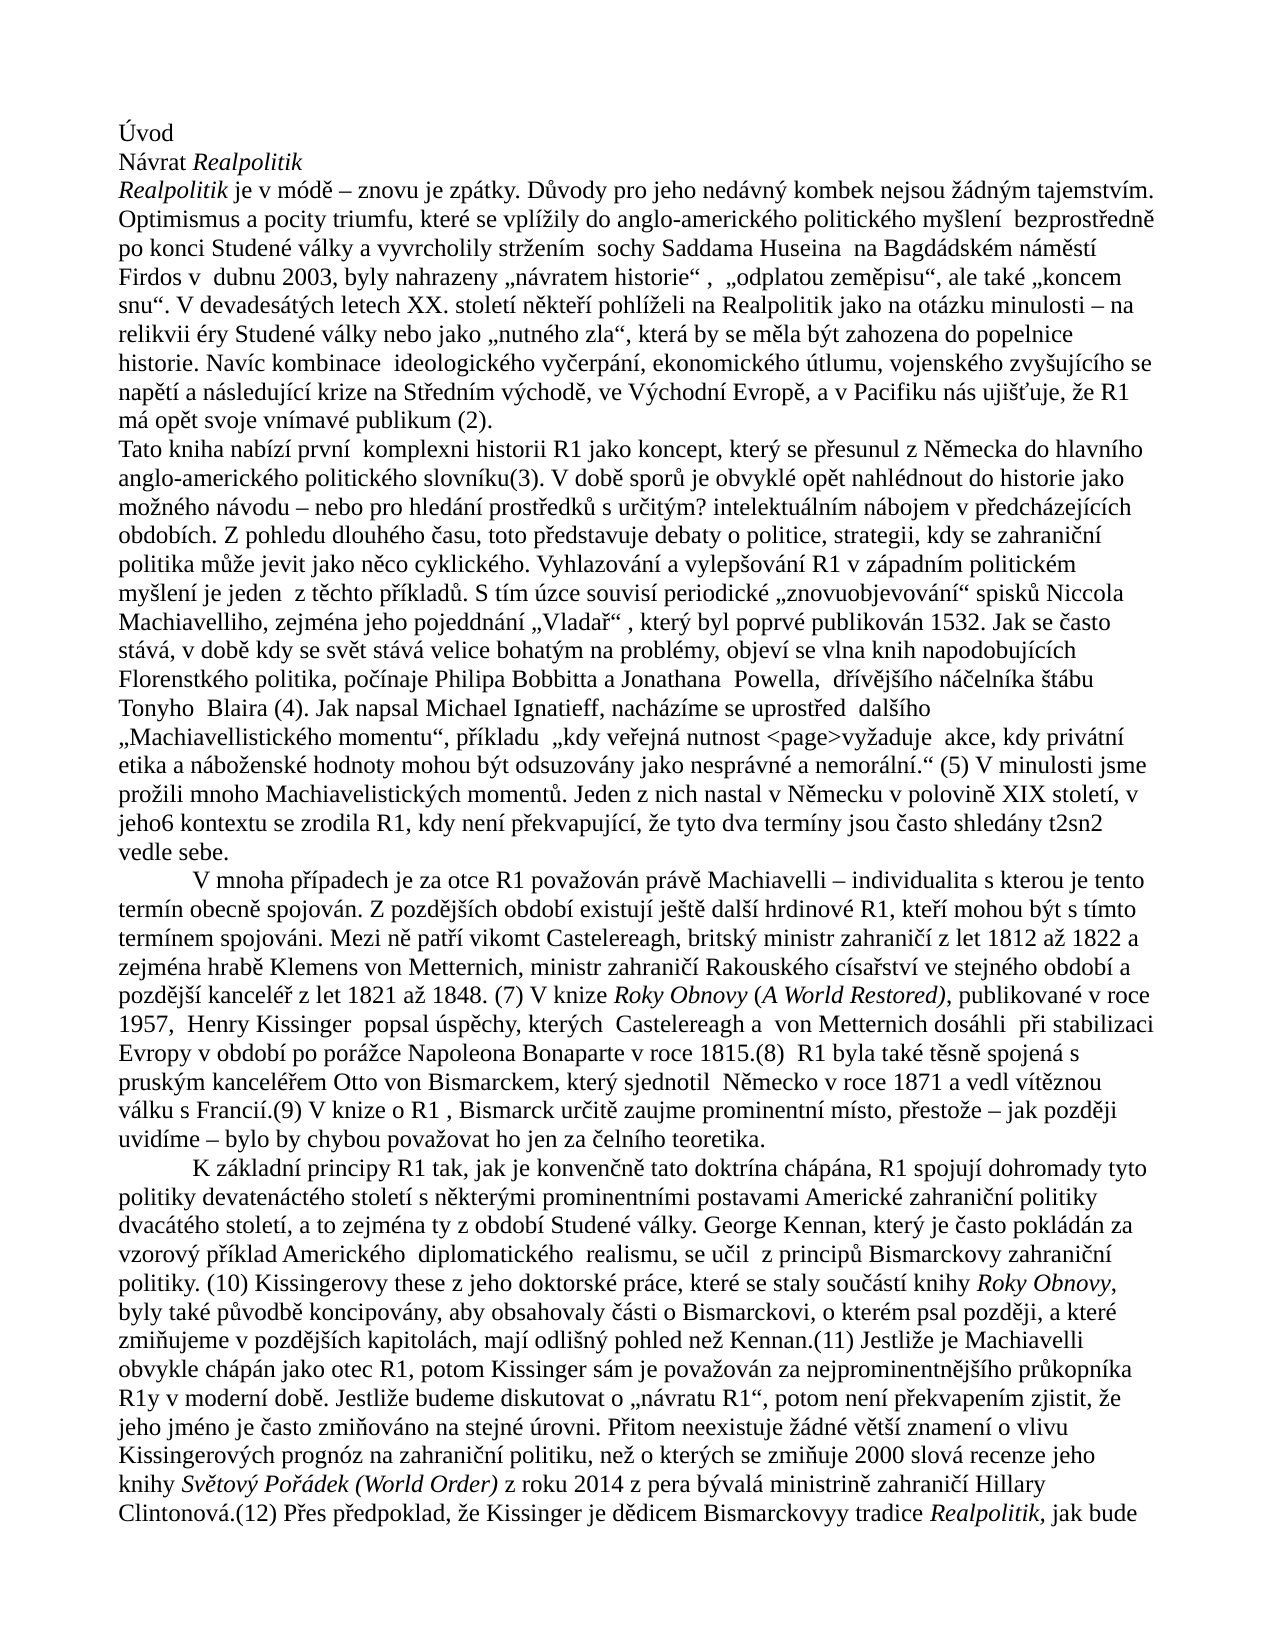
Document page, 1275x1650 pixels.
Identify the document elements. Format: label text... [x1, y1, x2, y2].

text Tato kniha nabízí první komplexni historii R1 jako koncept, který se přesunul z Německa do hlavního anglo-amerického politického slovníku(3). V době sporů je obvyklé opět nahlédnout do historie jako možného návodu – nebo pro hledání prostředků s určitým? intelektuálním nábojem v předcházejících obdobích. Z pohledu dlouhého času, toto představuje debaty o politice, strategii, kdy se zahraniční politika může jevit jako něco cyklického. Vyhlazování a vylepšování R1 v západním politickém myšlení je jeden z těchto příkladů. S tím úzce souvisí periodické „znovuobjevování“ spisků Niccola Machiavelliho, zejména jeho pojeddnání „Vladař“ , který byl poprvé publikován 1532. Jak se často stává, v době kdy se svět stává velice bohatým na problémy, objeví se vlna knih napodobujících Florenstkého politika, počínaje Philipa Bobbitta a Jonathana Powella, dřívějšího náčelníka štábu Tonyho Blaira (4). Jak napsal Michael Ignatieff, nacházíme se uprostřed dalšího „Machiavellistického momentu“, příkladu „kdy veřejná nutnost <page>vyžaduje akce, kdy privátní etika a náboženské hodnoty mohou být odsuzovány jako nesprávné a nemorální.“ (5) V minulosti jsme prožili mnoho Machiavelistických momentů. Jeden z nich nastal v Německu v polovině XIX století, v jeho6 kontextu se zrodila R1, kdy není překvapující, že tyto dva termíny jsou často shledány t2sn2 vedle sebe. [118, 434, 1157, 866]
text Návrat Realpolitik [118, 147, 1157, 176]
text Realpolitik je v módě – znovu je zpátky. Důvody pro jeho nedávný kombek nejsou žádným tajemstvím. Optimismus a pocity triumfu, které se vplížily do anglo-amerického politického myšlení bezprostředně po konci Studené války a vyvrcholily stržením sochy Saddama Huseina na Bagdádském náměstí Firdos v dubnu 2003, byly nahrazeny „návratem historie“ , „odplatou zeměpisu“, ale také „koncem snu“. V devadesátých letech XX. století někteří pohlíželi na Realpolitik jako na otázku minulosti – na relikvii éry Studené války nebo jako „nutného zla“, která by se měla být zahozena do popelnice historie. Navíc kombinace ideologického vyčerpání, ekonomického útlumu, vojenského zvyšujícího se napětí a následující krize na Středním východě, ve Východní Evropě, a v Pacifiku nás ujišťuje, že R1 má opět svoje vnímavé publikum (2). [118, 176, 1157, 434]
text Úvod [118, 118, 1157, 147]
text K základní principy R1 tak, jak je konvenčně tato doktrína chápána, R1 spojují dohromady tyto politiky devatenáctého století s některými prominentními postavami Americké zahraniční politiky dvacátého století, a to zejména ty z období Studené války. George Kennan, který je často pokládán za vzorový příklad Amerického diplomatického realismu, se učil z principů Bismarckovy zahraniční politiky. (10) Kissingerovy these z jeho doktorské práce, které se staly součástí knihy Roky Obnovy, byly také původbě koncipovány, aby obsahovaly části o Bismarckovi, o kterém psal později, a které zmiňujeme v pozdějších kapitolách, mají odlišný pohled než Kennan.(11) Jestliže je Machiavelli obvykle chápán jako otec R1, potom Kissinger sám je považován za nejprominentnějšího průkopníka R1y v moderní době. Jestliže budeme diskutovat o „návratu R1“, potom není překvapením zjistit, že jeho jméno je často zmiňováno na stejné úrovni. Přitom neexistuje žádné větší znamení o vlivu Kissingerových prognóz na zahraniční politiku, než o kterých se zmiňuje 2000 slová recenze jeho knihy Světový Pořádek (World Order) z roku 2014 z pera bývalá ministrině zahraničí Hillary Clintonová.(12) Přes předpoklad, že Kissinger je dědicem Bismarckovyy tradice Realpolitik, jak bude [118, 1153, 1157, 1527]
text V mnoha případech je za otce R1 považován právě Machiavelli – individualita s kterou je tento termín obecně spojován. Z pozdějších období existují ještě další hrdinové R1, kteří mohou být s tímto termínem spojováni. Mezi ně patří vikomt Castelereagh, britský ministr zahraničí z let 1812 až 1822 a zejména hrabě Klemens von Metternich, ministr zahraničí Rakouského císařství ve stejného období a pozdější kanceléř z let 1821 až 1848. (7) V knize Roky Obnovy (A World Restored), publikované v roce 1957, Henry Kissinger popsal úspěchy, kterých Castelereagh a von Metternich dosáhli při stabilizaci Evropy v období po porážce Napoleona Bonaparte v roce 1815.(8) R1 byla také těsně spojená s pruským kanceléřem Otto von Bismarckem, který sjednotil Německo v roce 1871 a vedl vítěznou válku s Francií.(9) V knize o R1 , Bismarck určitě zaujme prominentní místo, přestože – jak později uvidíme – bylo by chybou považovat ho jen za čelního teoretika. [118, 866, 1157, 1153]
